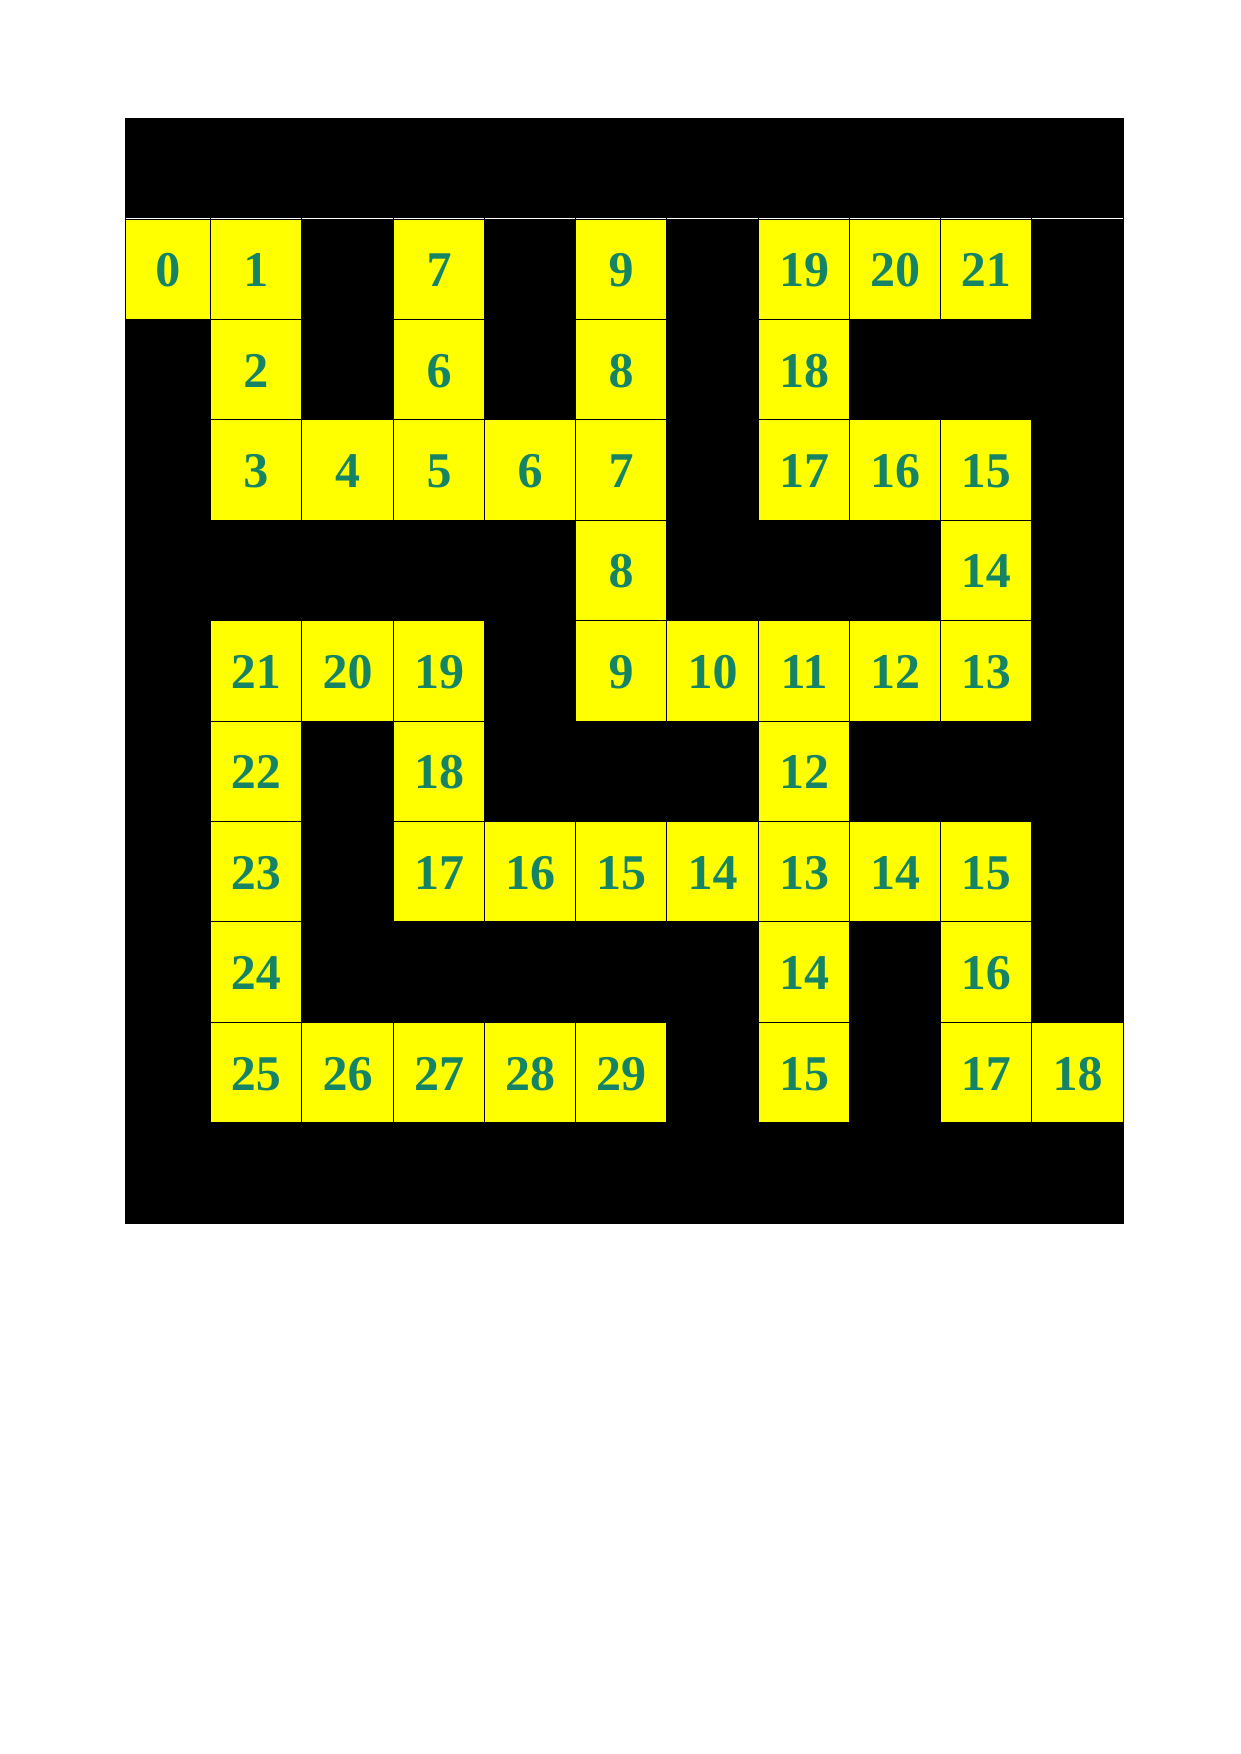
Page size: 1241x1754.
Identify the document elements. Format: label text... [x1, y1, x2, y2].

table_cell [302, 220, 393, 319]
table_cell [302, 722, 393, 821]
table_cell 20 [850, 220, 940, 319]
table_cell [1032, 922, 1123, 1022]
table_cell 12 [759, 722, 849, 821]
table_cell 13 [941, 621, 1031, 721]
table_cell 17 [759, 420, 849, 520]
table_cell 1 [211, 220, 301, 319]
table_cell [941, 1123, 1031, 1223]
table_cell 18 [759, 320, 849, 419]
table_cell [302, 822, 393, 921]
table_cell [667, 722, 758, 821]
table_cell 2 [211, 320, 301, 419]
table_cell 11 [759, 621, 849, 721]
table_cell [485, 220, 575, 319]
table_cell [667, 521, 758, 620]
table_cell [850, 1123, 940, 1223]
table_cell [485, 922, 575, 1022]
table_cell [126, 420, 210, 520]
table_cell 8 [576, 521, 666, 620]
table_cell 8 [576, 320, 666, 419]
table_cell 16 [850, 420, 940, 520]
table_cell [576, 1123, 666, 1223]
table_cell 29 [576, 1023, 666, 1122]
table_cell [394, 922, 484, 1022]
table_cell [126, 822, 210, 921]
table_header [850, 119, 940, 218]
table_cell [126, 621, 210, 721]
table_cell [1032, 722, 1123, 821]
table_cell [485, 1123, 575, 1223]
table_cell [1032, 521, 1123, 620]
table_cell 13 [759, 822, 849, 921]
table_header [394, 119, 484, 218]
table_header [485, 119, 575, 218]
table_cell [759, 1123, 849, 1223]
table_cell 7 [394, 220, 484, 319]
table_header [667, 119, 758, 218]
table_cell 27 [394, 1023, 484, 1122]
table_cell 18 [1032, 1023, 1123, 1122]
table_cell 25 [211, 1023, 301, 1122]
table_cell 15 [576, 822, 666, 921]
table_cell [302, 922, 393, 1022]
table_cell [211, 1123, 301, 1223]
table_cell 17 [941, 1023, 1031, 1122]
table_cell [667, 1023, 758, 1122]
table_cell 19 [759, 220, 849, 319]
table_cell [126, 722, 210, 821]
table_header [576, 119, 666, 218]
table_cell [667, 922, 758, 1022]
table_cell 17 [394, 822, 484, 921]
table_cell [211, 521, 301, 620]
table_cell [126, 521, 210, 620]
table_cell [850, 521, 940, 620]
table_cell [1032, 822, 1123, 921]
table_cell 18 [394, 722, 484, 821]
table_cell [394, 521, 484, 620]
table_cell 14 [941, 521, 1031, 620]
table_cell [126, 320, 210, 419]
table_cell 28 [485, 1023, 575, 1122]
table_cell 21 [211, 621, 301, 721]
table_cell 15 [941, 822, 1031, 921]
table_cell 9 [576, 621, 666, 721]
table_header [941, 119, 1031, 218]
table_cell [941, 722, 1031, 821]
table_header [759, 119, 849, 218]
table_cell [1032, 1123, 1123, 1223]
table_cell [667, 420, 758, 520]
table_cell [394, 1123, 484, 1223]
table_cell [302, 320, 393, 419]
table_cell 14 [667, 822, 758, 921]
table_cell [302, 1123, 393, 1223]
table_cell 5 [394, 420, 484, 520]
table_cell [485, 320, 575, 419]
table_cell 19 [394, 621, 484, 721]
table_cell 0 [126, 220, 210, 319]
table_cell 15 [941, 420, 1031, 520]
table_cell [1032, 320, 1123, 419]
table_cell 4 [302, 420, 393, 520]
table_header [302, 119, 393, 218]
table_cell [302, 521, 393, 620]
table_cell [485, 521, 575, 620]
table_cell 21 [941, 220, 1031, 319]
table_cell [850, 722, 940, 821]
table_cell [941, 320, 1031, 419]
table_cell [667, 220, 758, 319]
table_cell 24 [211, 922, 301, 1022]
table_cell [850, 1023, 940, 1122]
table_cell [126, 922, 210, 1022]
table_cell 15 [759, 1023, 849, 1122]
table_cell 26 [302, 1023, 393, 1122]
table_cell 7 [576, 420, 666, 520]
table_cell 22 [211, 722, 301, 821]
table_cell 9 [576, 220, 666, 319]
table_cell [759, 521, 849, 620]
table_cell [485, 621, 575, 721]
table_cell 20 [302, 621, 393, 721]
table_cell 12 [850, 621, 940, 721]
table_cell [1032, 621, 1123, 721]
table_header [126, 119, 210, 218]
table_cell [667, 320, 758, 419]
table_cell [1032, 220, 1123, 319]
table_cell 6 [394, 320, 484, 419]
table_cell 14 [850, 822, 940, 921]
table_cell [576, 722, 666, 821]
table_cell [850, 320, 940, 419]
table_cell [667, 1123, 758, 1223]
table_cell [850, 922, 940, 1022]
table_header [211, 119, 301, 218]
table_header [1032, 119, 1123, 218]
table_cell 6 [485, 420, 575, 520]
table_cell 14 [759, 922, 849, 1022]
table_cell 23 [211, 822, 301, 921]
table_cell 16 [485, 822, 575, 921]
table_cell 10 [667, 621, 758, 721]
table_cell 16 [941, 922, 1031, 1022]
table_cell [1032, 420, 1123, 520]
table_cell 3 [211, 420, 301, 520]
table_cell [576, 922, 666, 1022]
table_cell [485, 722, 575, 821]
table_cell [126, 1023, 210, 1122]
table_cell [126, 1123, 210, 1223]
